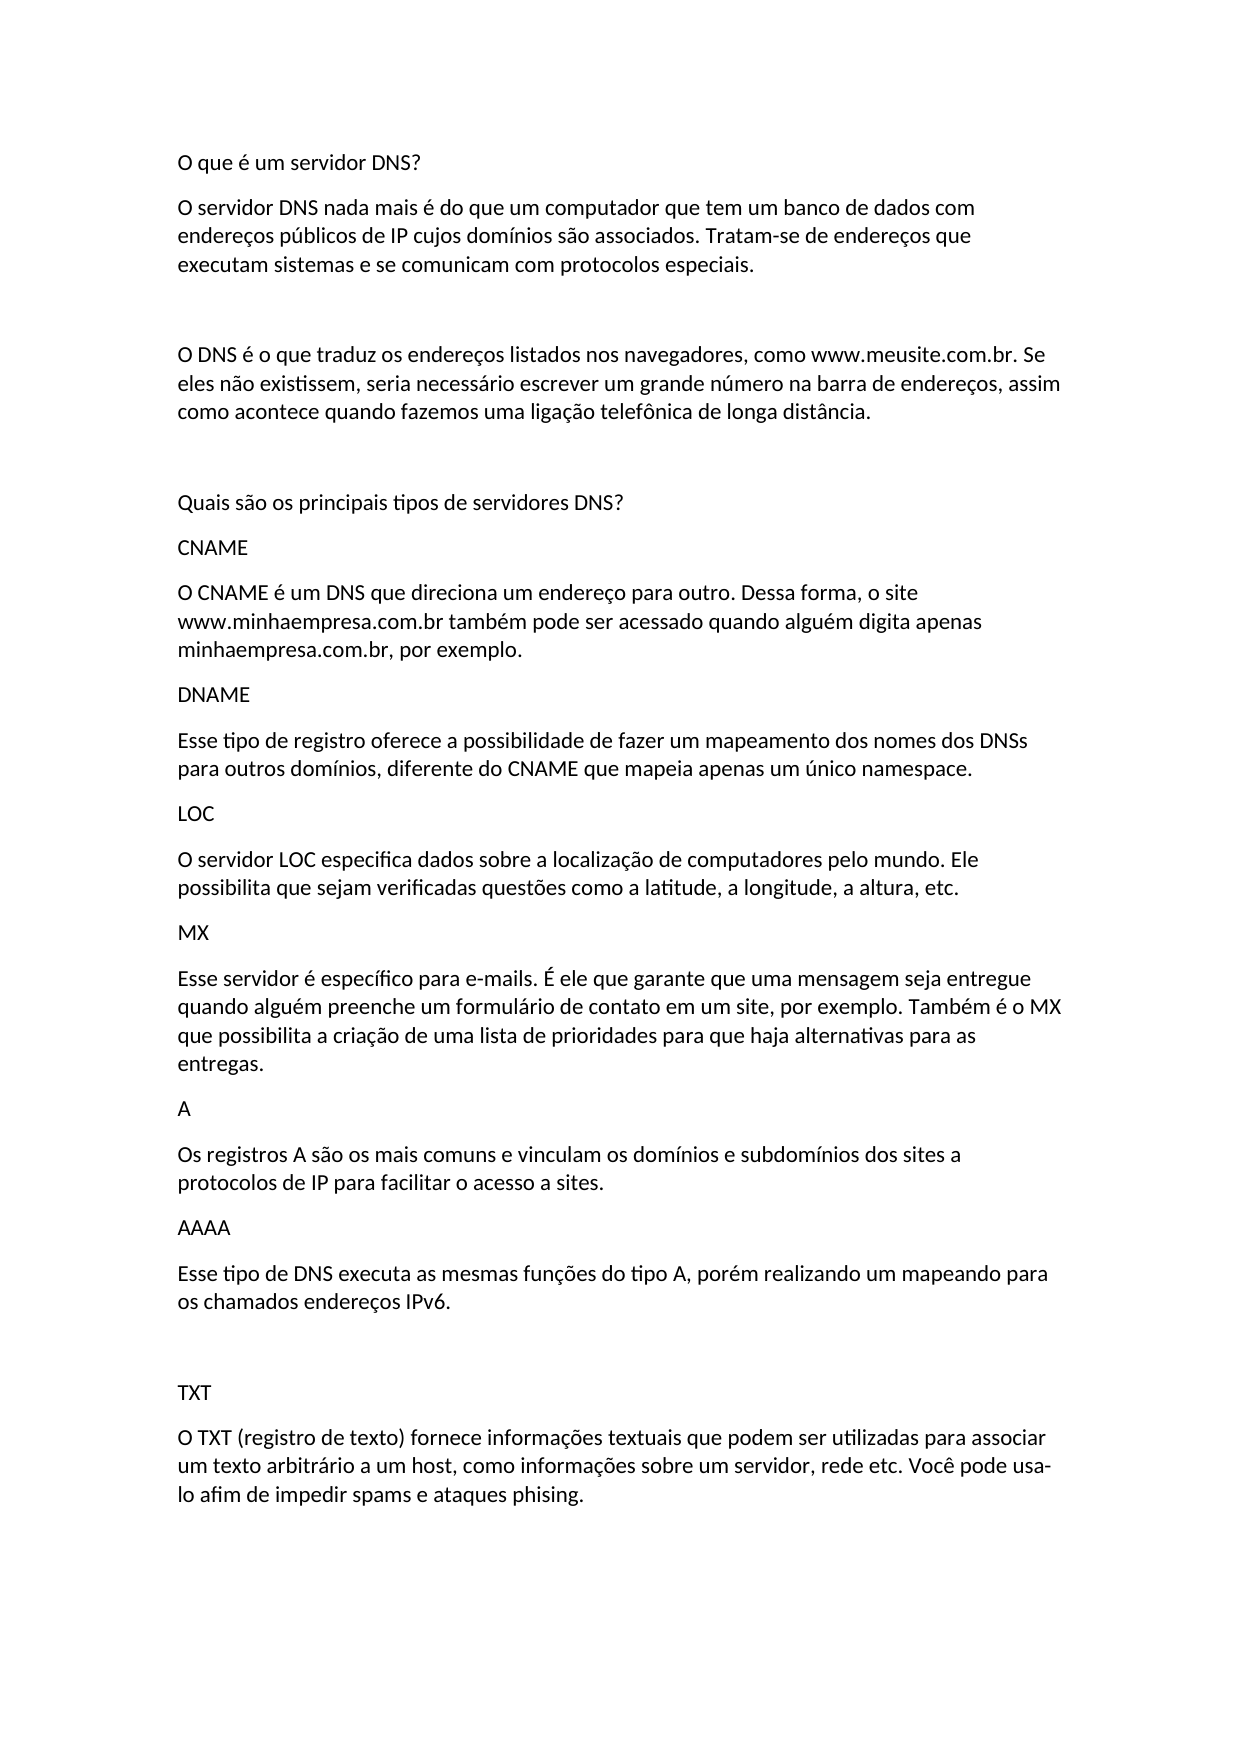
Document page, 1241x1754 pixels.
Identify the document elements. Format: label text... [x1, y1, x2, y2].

text O servidor LOC especifica dados sobre a localização de computadores pelo mundo. Ele possibilita que sejam verificadas questões como a latitude, a longitude, a altura, etc. [177, 845, 1063, 901]
text DNAME [177, 681, 1063, 708]
text AAAA [177, 1213, 1063, 1241]
text CNAME [177, 533, 1063, 561]
text A [177, 1094, 1063, 1122]
text Esse tipo de DNS executa as mesmas funções do tipo A, porém realizando um mapeando para os chamados endereços IPv6. [177, 1259, 1063, 1315]
text O que é um servidor DNS? [177, 148, 1063, 176]
text TXT [177, 1378, 1063, 1406]
text LOC [177, 799, 1063, 827]
text Quais são os principais tipos de servidores DNS? [177, 488, 1063, 516]
text MX [177, 918, 1063, 946]
text O servidor DNS nada mais é do que um computador que tem um banco de dados com endereços públicos de IP cujos domínios são associados. Tratam-se de endereços que executam sistemas e se comunicam com protocolos especiais. [177, 193, 1063, 278]
text Esse tipo de registro oferece a possibilidade de fazer um mapeamento dos nomes dos DNSs para outros domínios, diferente do CNAME que mapeia apenas um único namespace. [177, 726, 1063, 782]
text O CNAME é um DNS que direciona um endereço para outro. Dessa forma, o site www.minhaempresa.com.br também pode ser acessado quando alguém digita apenas minhaempresa.com.br, por exemplo. [177, 578, 1063, 663]
text Os registros A são os mais comuns e vinculam os domínios e subdomínios dos sites a protocolos de IP para facilitar o acesso a sites. [177, 1140, 1063, 1196]
text O TXT (registro de texto) fornece informações textuais que podem ser utilizadas para associar um texto arbitrário a um host, como informações sobre um servidor, rede etc. Você pode usa-lo afim de impedir spams e ataques phising. [177, 1423, 1063, 1508]
text Esse servidor é específico para e-mails. É ele que garante que uma mensagem seja entregue quando alguém preenche um formulário de contato em um site, por exemplo. Também é o MX que possibilita a criação de uma lista de prioridades para que haja alternativas para as entregas. [177, 964, 1063, 1077]
text O DNS é o que traduz os endereços listados nos navegadores, como www.meusite.com.br. Se eles não existissem, seria necessário escrever um grande número na barra de endereços, assim como acontece quando fazemos uma ligação telefônica de longa distância. [177, 340, 1063, 425]
